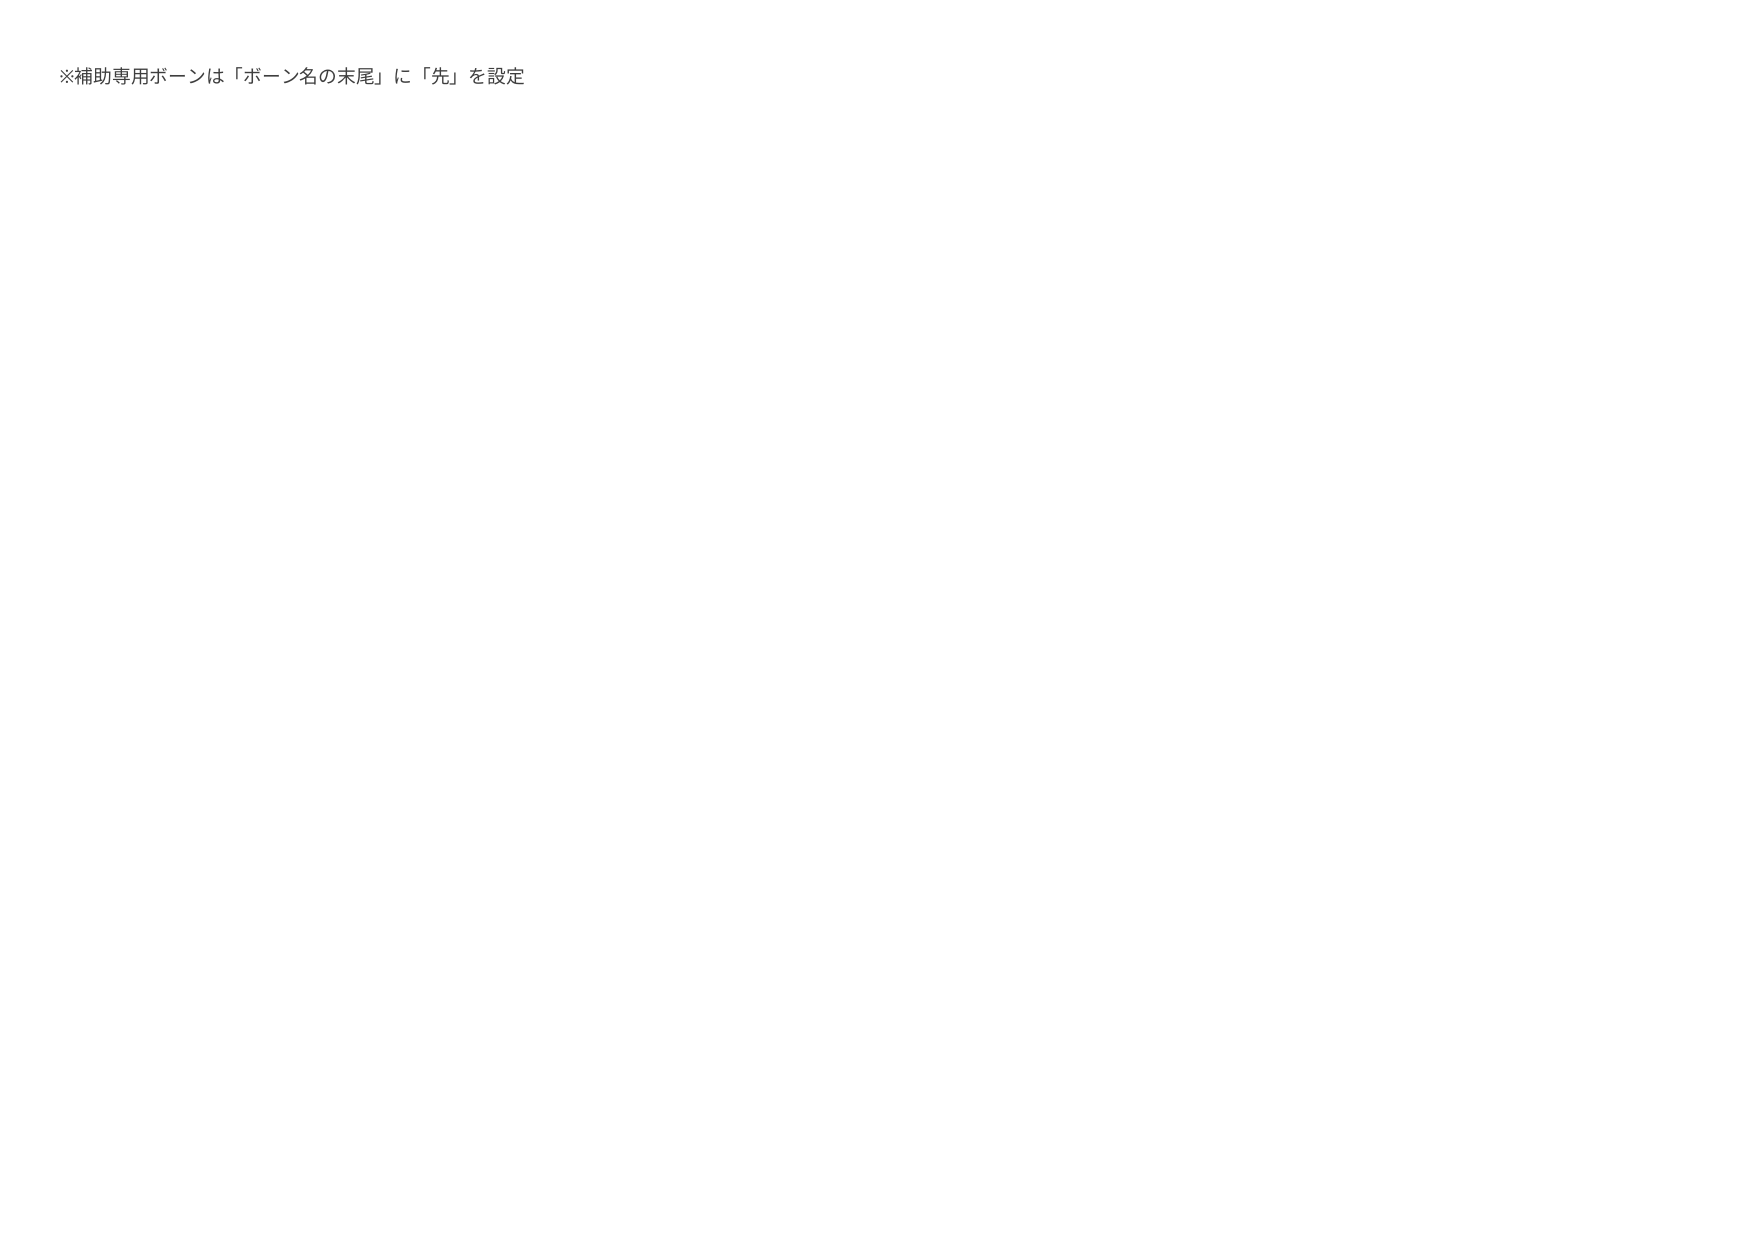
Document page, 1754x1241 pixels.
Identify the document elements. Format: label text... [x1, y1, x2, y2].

list ※補助専用ボーンは「ボーン名の末尾」に「先」を設定 [59, 59, 877, 89]
